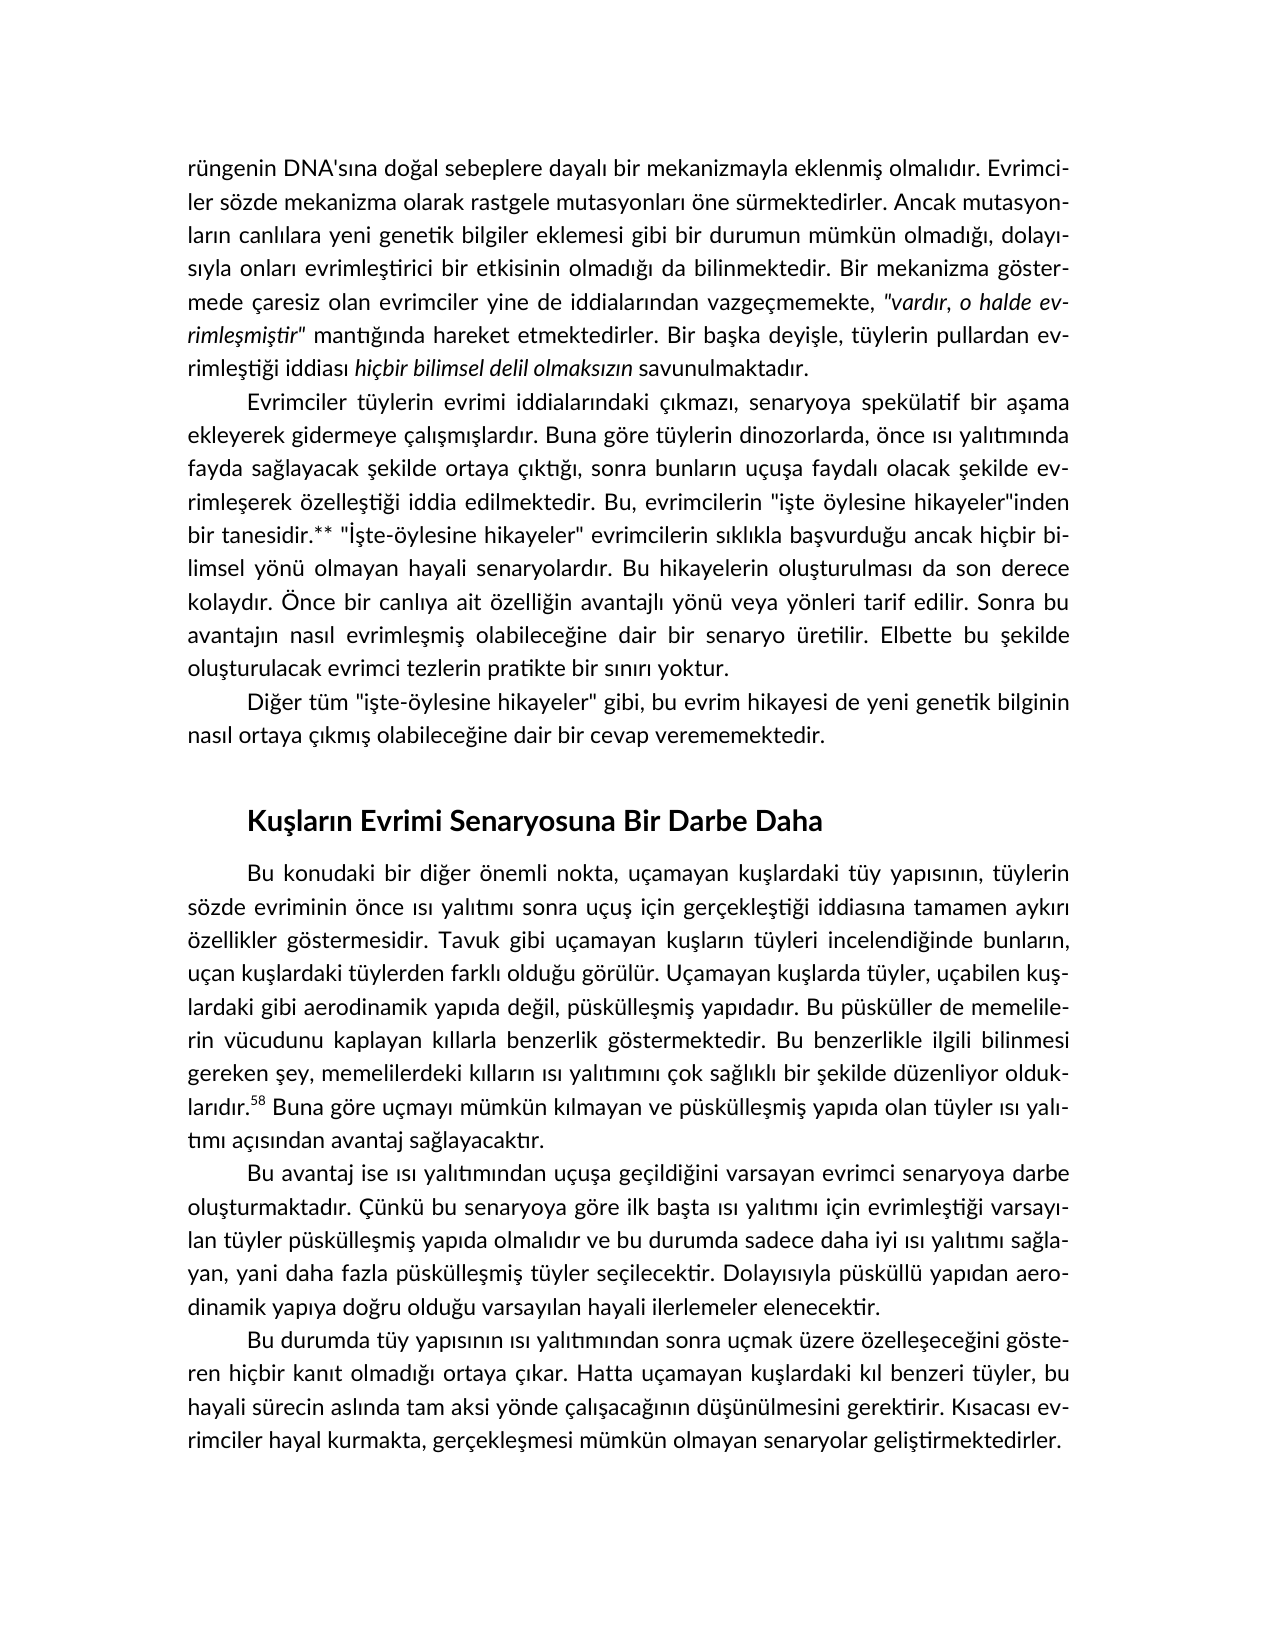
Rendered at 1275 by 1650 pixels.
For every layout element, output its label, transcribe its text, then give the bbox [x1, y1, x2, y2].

text Ev­rim­ci­ler tüy­le­rin ev­ri­mi id­di­ala­rın­da­ki çık­ma­zı, se­nar­yo­ya spe­kü­la­tif bir aşa­ma ek­le­ye­rek gi­der­me­ye ça­lış­mış­lar­dır. Bu­na gö­re tüy­le­rin di­no­zor­lar­da, ön­ce ısı ya­lı­tı­mın­da fay­da sağ­la­ya­cak şe­kil­de or­ta­ya çık­tı­ğı, son­ra bun­la­rın uçu­şa fay­da­lı ola­cak şe­kil­de ev­rim­le­şe­rek özel­leş­ti­ği id­di­a edil­mek­te­dir. Bu, ev­rim­ci­le­rin "iş­te öy­le­si­ne hi­ka­ye­ler"in­den bir ta­ne­si­dir.** "İş­te-öy­le­si­ne hi­ka­ye­ler" ev­rim­ci­le­rin sık­lık­la baş­vur­du­ğu an­cak hiç­bir bi­lim­sel yö­nü ol­ma­yan ha­ya­li se­nar­yo­lar­dır. Bu hi­ka­ye­le­rin oluş­tu­rul­ma­sı da son de­re­ce ko­lay­dır. Ön­ce bir can­lı­ya ait özel­li­ğin avan­taj­lı yö­nü ve­ya yön­le­ri ta­rif edi­lir. Son­ra bu avan­ta­jın na­sıl ev­rim­leş­miş ola­bi­le­ce­ği­ne da­ir bir se­nar­yo üre­ti­lir. El­bet­te bu şe­kil­de oluş­tu­ru­la­cak ev­rim­ci tez­le­rin pra­tik­te bir sı­nı­rı yok­tur. [187, 383, 1070, 683]
text Kuş­la­rın Ev­ri­mi Se­nar­yo­su­na Bir Dar­be Da­ha [187, 802, 1070, 837]
text Bu ko­nu­da­ki bir di­ğer önem­li nok­ta, uça­ma­yan kuş­lar­da­ki tüy ya­pı­sı­nın, tüy­le­rin söz­de ev­ri­mi­nin ön­ce ısı ya­lı­tı­mı son­ra uçuş için ger­çek­leş­ti­ği id­di­ası­na ta­ma­men ay­kı­rı özel­lik­ler gös­ter­me­si­dir. Ta­vuk gi­bi uça­ma­yan kuş­la­rın tüy­le­ri in­ce­len­di­ğin­de bun­la­rın, uçan kuş­lar­da­ki tüy­ler­den fark­lı ol­du­ğu gö­rü­lür. Uça­ma­yan kuş­lar­da tüy­ler, uça­bi­len kuş­lar­da­ki gi­bi ae­ro­di­na­mik ya­pı­da de­ğil, püs­kül­leş­miş ya­pı­da­dır. Bu püs­kül­ler de me­me­li­le­rin vü­cu­du­nu kap­la­yan kıl­lar­la ben­zer­lik gös­ter­mek­te­dir. Bu ben­zer­lik­le il­gi­li bi­lin­me­si ge­re­ken şey, me­me­li­ler­de­ki kıl­la­rın ısı ya­lı­tı­mı­nı çok sağ­lık­lı bir şe­kil­de dü­zen­li­yor ol­duk­la­rı­dır.58 Bu­na gö­re uç­ma­yı müm­kün kıl­ma­yan ve püs­kül­leş­miş ya­pı­da olan tüy­ler ısı ya­lı­tı­mı açı­sın­dan avan­taj sağ­la­ya­cak­tır. [187, 855, 1070, 1155]
text Bu avan­taj ise ısı ya­lı­tı­mın­dan uçu­şa ge­çil­di­ği­ni var­sa­yan ev­rim­ci se­nar­yo­ya dar­be oluş­tur­mak­ta­dır. Çün­kü bu se­nar­yo­ya gö­re ilk baş­ta ısı ya­lı­tı­mı için ev­rim­leş­ti­ği var­sa­yı­lan tüy­ler püs­kül­leş­miş ya­pı­da ol­ma­lı­dır ve bu du­rum­da sa­de­ce da­ha iyi ısı ya­lı­tı­mı sağ­la­yan, ya­ni da­ha faz­la püs­kül­leş­miş tüy­ler se­çi­le­cek­tir. Do­la­yı­sıy­la püs­kül­lü ya­pı­dan ae­ro­di­na­mik ya­pı­ya doğ­ru ol­du­ğu var­sa­yı­lan ha­ya­li iler­le­me­ler ele­ne­cek­tir. [187, 1155, 1070, 1322]
text Di­ğer tüm "iş­te-öy­le­si­ne hi­ka­ye­ler" gi­bi, bu ev­rim hi­ka­ye­si de ye­ni ge­ne­tik bil­gi­nin na­sıl or­ta­ya çık­mış ola­bi­le­ce­ği­ne da­ir bir ce­vap ve­re­me­mek­te­dir. [187, 683, 1070, 750]
text Bu du­rum­da tüy ya­pı­sı­nın ısı ya­lı­tı­mın­dan son­ra uç­mak üze­re özel­le­şe­ce­ği­ni gös­te­ren hiç­bir ka­nıt ol­ma­dı­ğı or­ta­ya çı­kar. Hat­ta uça­ma­yan kuş­lar­da­ki kıl ben­ze­ri tüy­ler, bu ha­ya­li sü­re­cin as­lın­da tam ak­si yön­de ça­lı­şa­ca­ğı­nın dü­şü­nül­me­si­ni ge­rek­ti­rir. Kı­sa­ca­sı ev­rim­ci­ler ha­yal kur­mak­ta, ger­çek­leş­me­si müm­kün ol­ma­yan se­nar­yo­lar ge­liş­tir­mek­te­dir­ler. [187, 1322, 1070, 1455]
text rün­ge­nin DNA'sı­na do­ğal se­bep­le­re da­ya­lı bir me­ka­niz­may­la ek­len­miş ol­ma­lı­dır. Ev­rim­ci­ler söz­de me­ka­niz­ma ola­rak rast­ge­le mu­tas­yon­la­rı öne sür­mek­te­dir­ler. An­cak mu­tas­yon­la­rın can­lı­la­ra ye­ni ge­ne­tik bil­gi­ler ek­le­me­si gi­bi bir du­ru­mun müm­kün ol­ma­dı­ğı, do­la­yı­sıy­la on­la­rı ev­rim­leş­ti­ri­ci bir et­ki­si­nin ol­ma­dı­ğı da bi­lin­mek­te­dir. Bir me­ka­niz­ma gös­ter­me­de ça­re­siz olan ev­rim­ci­ler yi­ne de id­di­ala­rın­dan vaz­geç­me­mek­te, "var­dır, o hal­de ev­rim­leş­miş­tir" man­tı­ğın­da ha­re­ket et­mek­te­dir­ler. Bir baş­ka de­yiş­le, tüy­le­rin pul­lar­dan ev­rim­leş­ti­ği id­dia­sı hiç­bir bi­lim­sel de­lil ol­mak­sı­zın sa­vu­nul­mak­ta­dır. [187, 150, 1070, 383]
